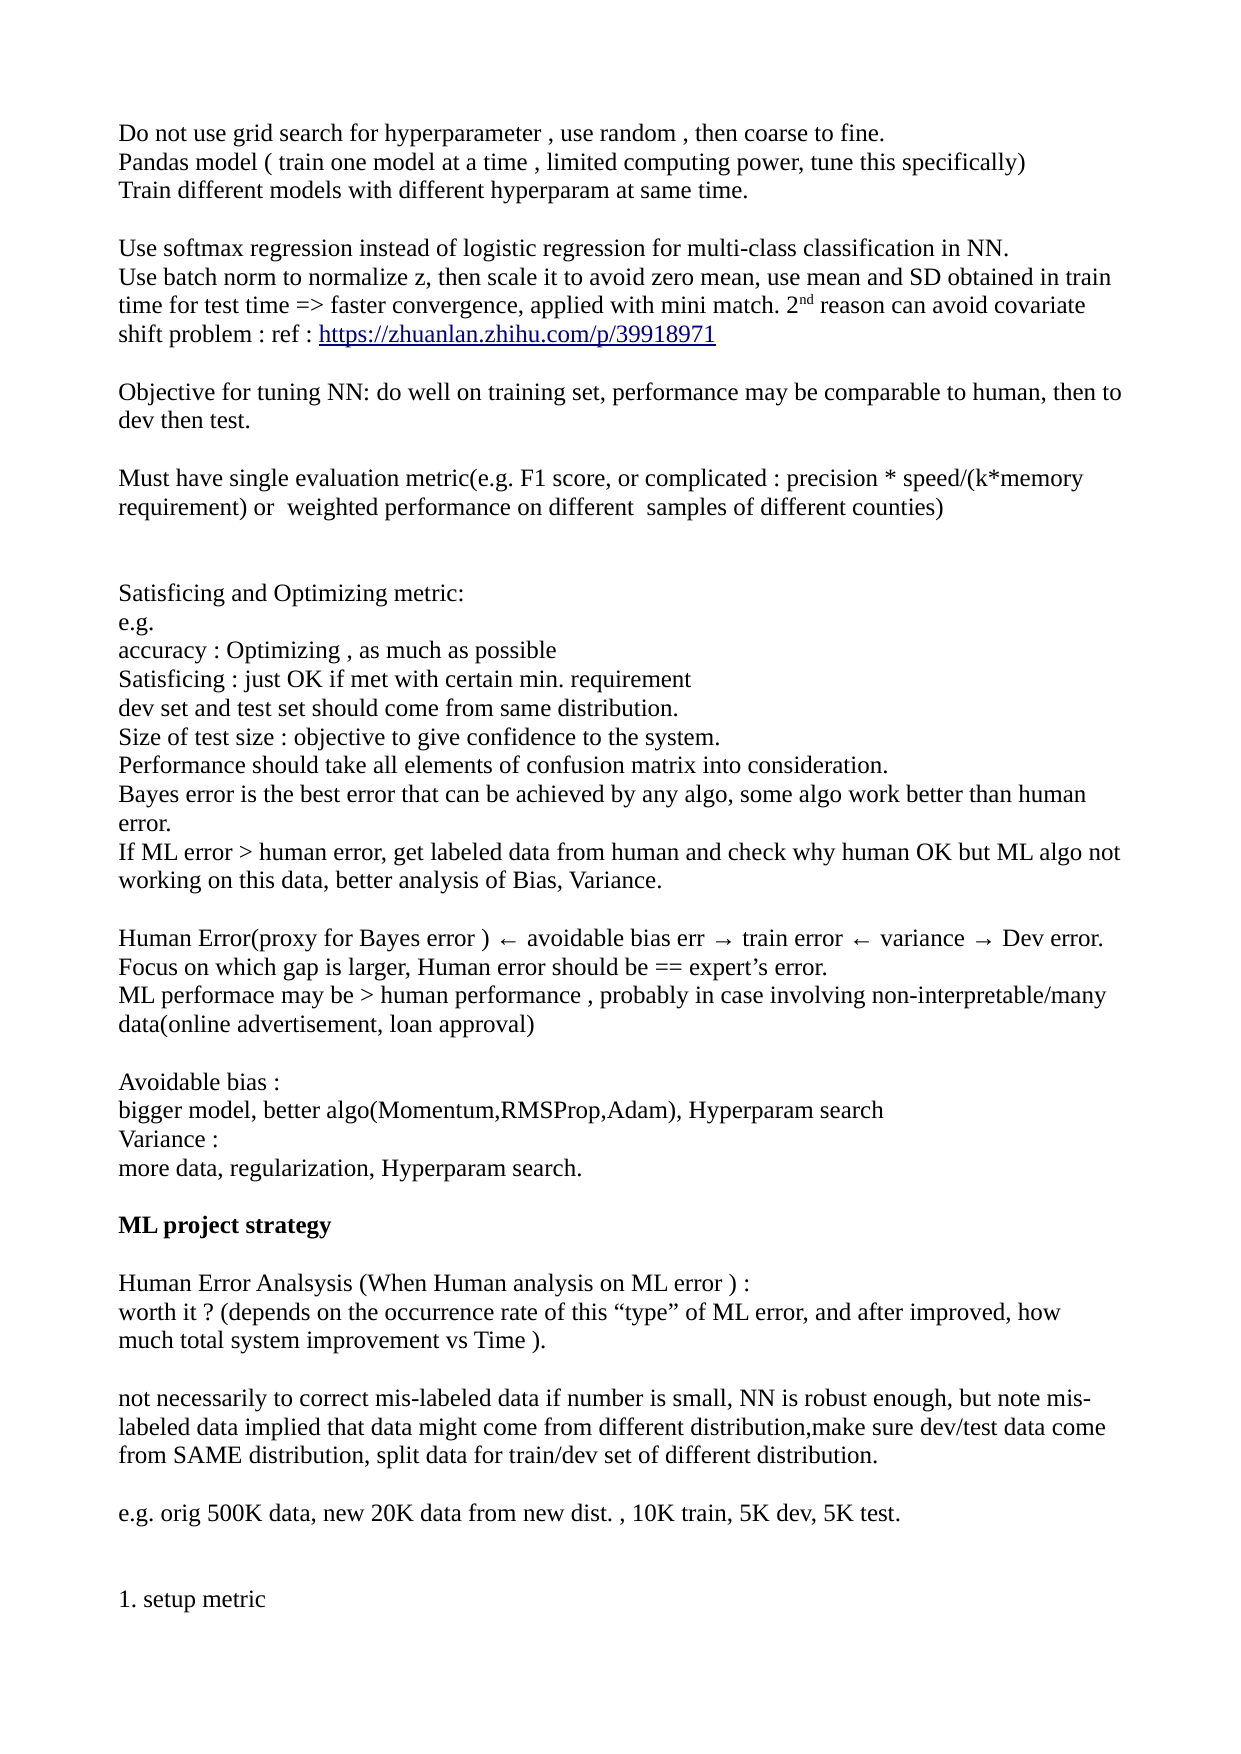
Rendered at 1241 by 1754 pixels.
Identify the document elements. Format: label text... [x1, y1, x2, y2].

text Focus on which gap is larger, Human error should be == expert’s error. [118, 952, 1122, 981]
text Train different models with different hyperparam at same time. [118, 176, 1122, 204]
text 1. setup metric [118, 1584, 1122, 1613]
text Pandas model ( train one model at a time , limited computing power, tune this specifically) [118, 147, 1122, 176]
text Do not use grid search for hyperparameter , use random , then coarse to fine. [118, 118, 1122, 147]
text not necessarily to correct mis-labeled data if number is small, NN is robust enough, but note mis-labeled data implied that data might come from different distribution,make sure dev/test data come from SAME distribution, split data for train/dev set of different distribution. [118, 1383, 1122, 1469]
text ML performace may be > human performance , probably in case involving non-interpretable/many data(online advertisement, loan approval) [118, 981, 1122, 1038]
text Objective for tuning NN: do well on training set, performance may be comparable to human, then to dev then test. [118, 377, 1122, 434]
text Satisficing : just OK if met with certain min. requirement [118, 664, 1122, 693]
text Use batch norm to normalize z, then scale it to avoid zero mean, use mean and SD obtained in train time for test time => faster convergence, applied with mini match. 2nd reason can avoid covariate shift problem : ref : https://zhuanlan.zhihu.com/p/39918971 [118, 262, 1122, 348]
text Size of test size : objective to give confidence to the system. [118, 722, 1122, 751]
text ML project strategy [118, 1211, 1122, 1239]
text worth it ? (depends on the occurrence rate of this “type” of ML error, and after improved, how much total system improvement vs Time ). [118, 1297, 1122, 1354]
text Bayes error is the best error that can be achieved by any algo, some algo work better than human error. [118, 779, 1122, 837]
text Variance : [118, 1124, 1122, 1153]
text Performance should take all elements of confusion matrix into consideration. [118, 751, 1122, 779]
text dev set and test set should come from same distribution. [118, 693, 1122, 722]
text Human Error Analsysis (When Human analysis on ML error ) : [118, 1268, 1122, 1297]
text Human Error(proxy for Bayes error ) ← avoidable bias err → train error ← variance → Dev error. [118, 923, 1122, 952]
text Avoidable bias : [118, 1067, 1122, 1096]
text more data, regularization, Hyperparam search. [118, 1153, 1122, 1182]
text Use softmax regression instead of logistic regression for multi-class classification in NN. [118, 233, 1122, 262]
text Must have single evaluation metric(e.g. F1 score, or complicated : precision * speed/(k*memory requirement) or weighted performance on different samples of different counties) [118, 463, 1122, 521]
text If ML error > human error, get labeled data from human and check why human OK but ML algo not working on this data, better analysis of Bias, Variance. [118, 837, 1122, 894]
text accuracy : Optimizing , as much as possible [118, 636, 1122, 664]
text e.g. orig 500K data, new 20K data from new dist. , 10K train, 5K dev, 5K test. [118, 1498, 1122, 1527]
text e.g. [118, 607, 1122, 636]
text Satisficing and Optimizing metric: [118, 578, 1122, 607]
text bigger model, better algo(Momentum,RMSProp,Adam), Hyperparam search [118, 1096, 1122, 1124]
